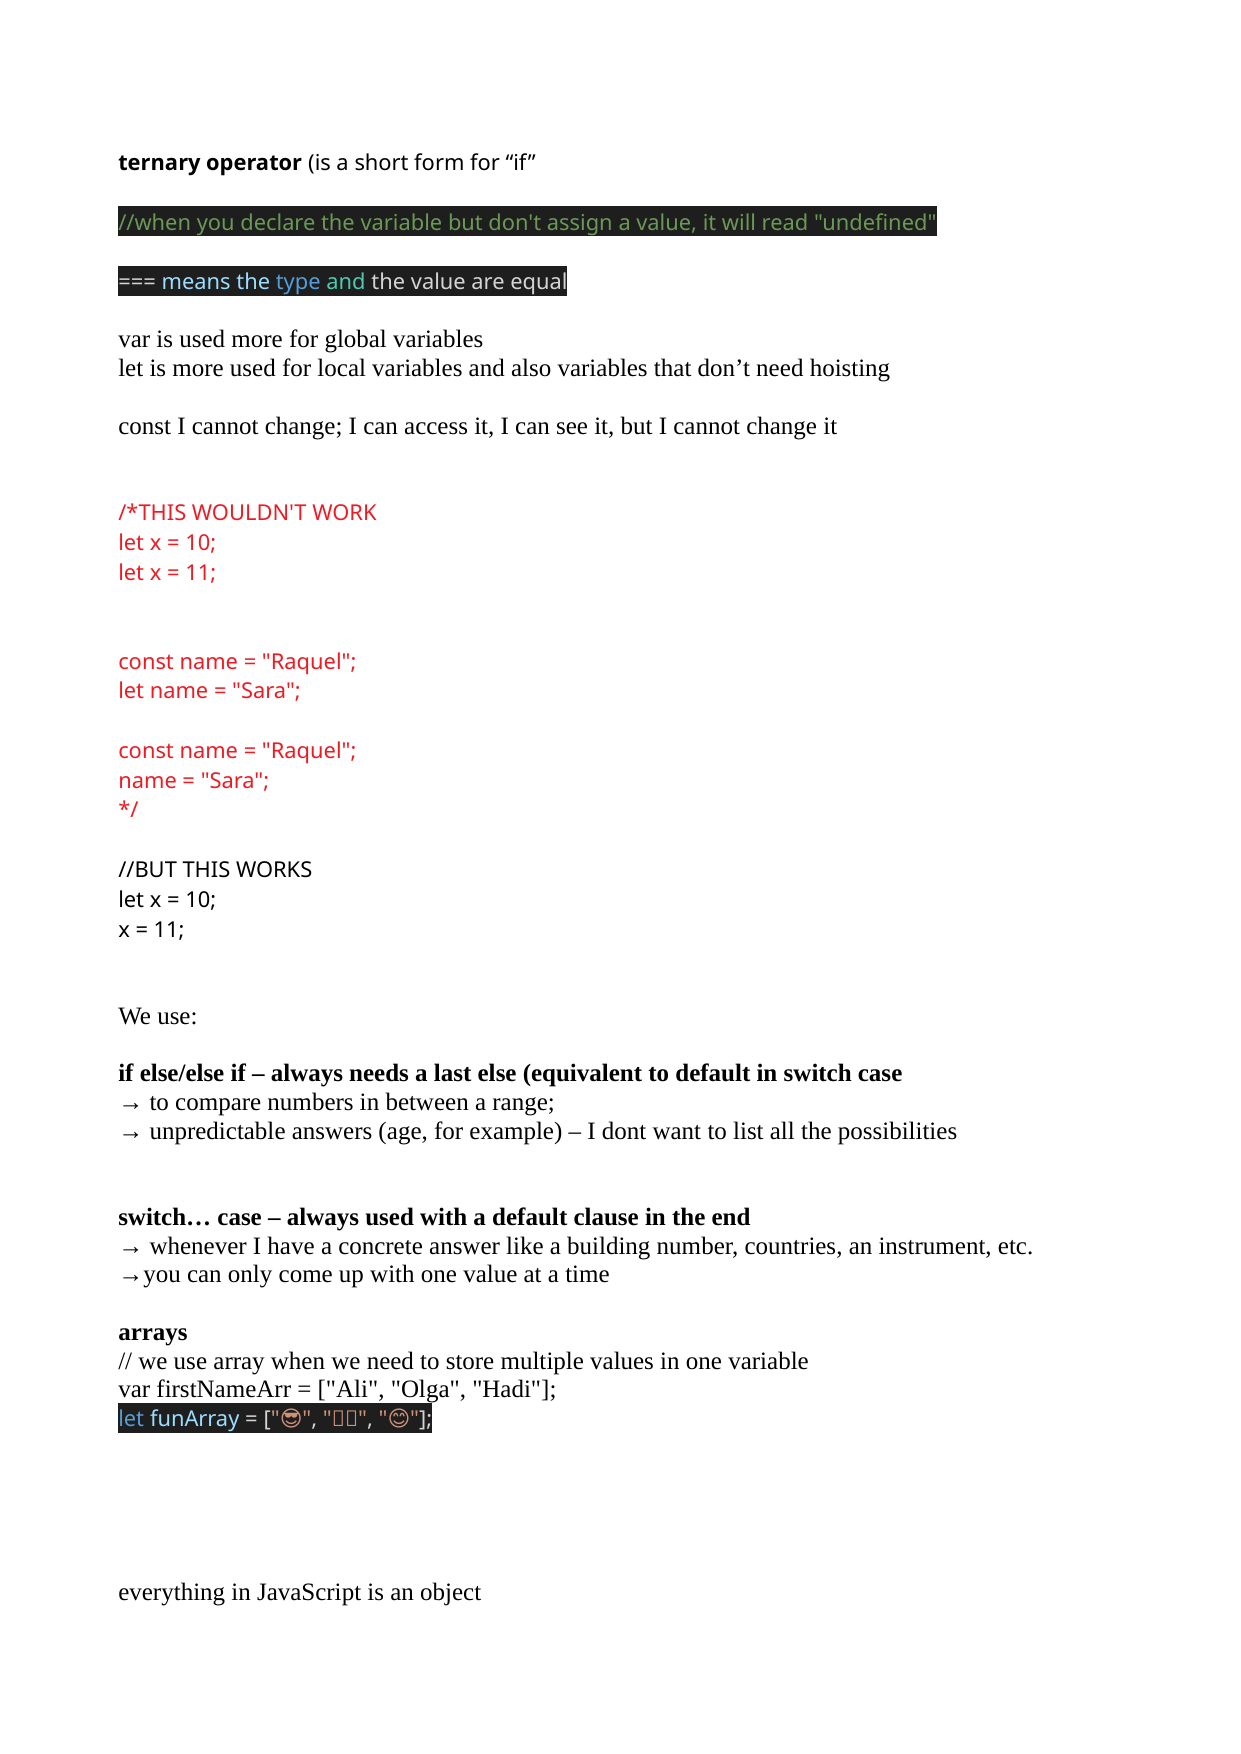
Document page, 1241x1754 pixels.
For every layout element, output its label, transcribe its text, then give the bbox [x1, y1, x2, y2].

text x = 11; [118, 913, 1122, 943]
text const I cannot change; I can access it, I can see it, but I cannot change it [118, 411, 1122, 439]
text let x = 11; [118, 557, 1122, 586]
text const name = "Raquel"; [118, 735, 1122, 765]
text /*THIS WOULDN'T WORK [118, 497, 1122, 527]
text → to compare numbers in between a range; [118, 1087, 1122, 1116]
text → whenever I have a concrete answer like a building number, countries, an instrument, etc. [118, 1231, 1122, 1259]
text We use: [118, 1001, 1122, 1029]
text let name = "Sara"; [118, 675, 1122, 705]
text let is more used for local variables and also variables that don’t need hoisting [118, 353, 1122, 382]
text name = "Sara"; [118, 765, 1122, 794]
text arrays [118, 1317, 1122, 1346]
text //when you declare the variable but don't assign a value, it will read "undefined" [118, 206, 1122, 236]
text everything in JavaScript is an object [118, 1577, 1122, 1606]
text let x = 10; [118, 884, 1122, 913]
text → unpredictable answers (age, for example) – I dont want to list all the possibilities [118, 1116, 1122, 1144]
text var is used more for global variables [118, 324, 1122, 353]
text →you can only come up with one value at a time [118, 1259, 1122, 1288]
text // we use array when we need to store multiple values in one variable [118, 1346, 1122, 1374]
text let x = 10; [118, 527, 1122, 557]
text //BUT THIS WORKS [118, 854, 1122, 884]
text if else/else if – always needs a last else (equivalent to default in switch case [118, 1058, 1122, 1087]
text ternary operator (is a short form for “if” [118, 147, 1122, 177]
text === means the type and the value are equal [118, 266, 1122, 296]
text */ [118, 794, 1122, 824]
text var firstNameArr = ["Ali", "Olga", "Hadi"]; [118, 1374, 1122, 1403]
text let funArray = ["😎", "💪🏻", "😊"]; [118, 1403, 1122, 1433]
text const name = "Raquel"; [118, 646, 1122, 675]
text switch… case – always used with a default clause in the end [118, 1202, 1122, 1231]
